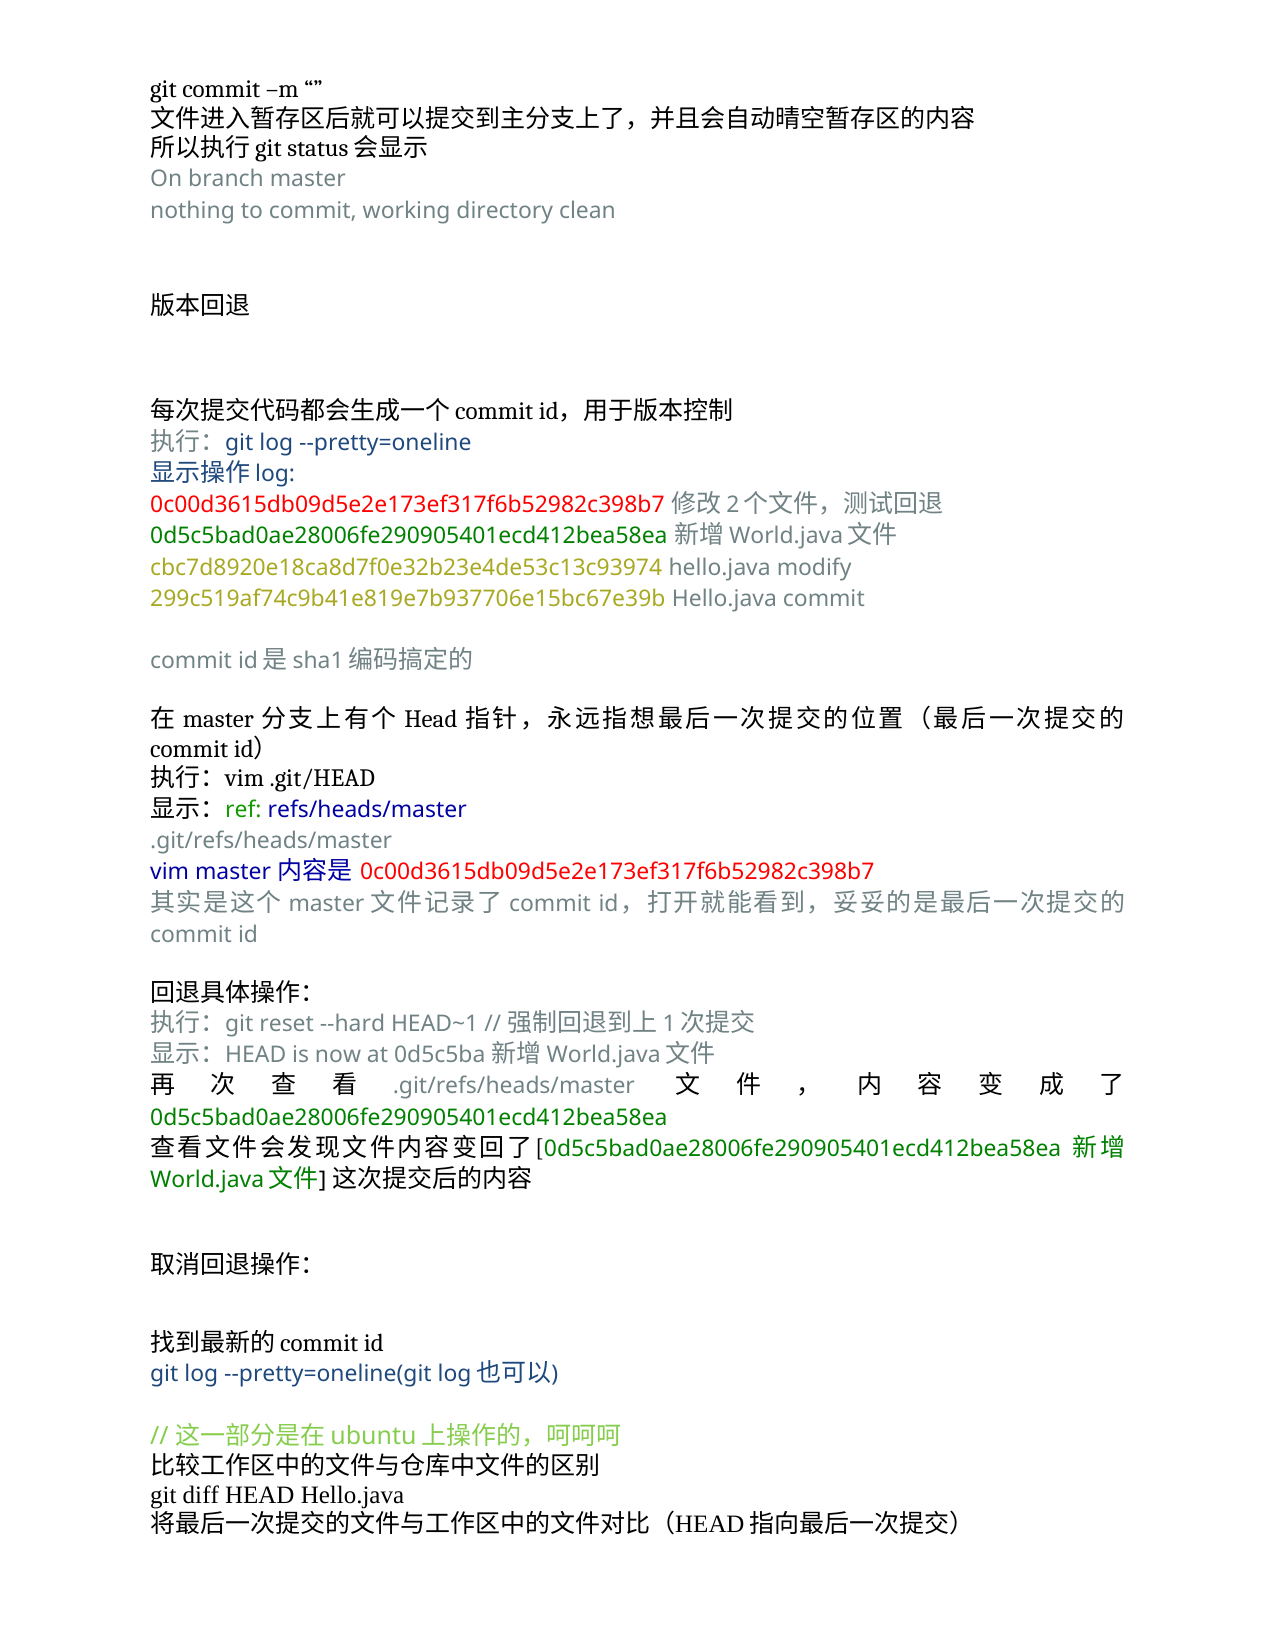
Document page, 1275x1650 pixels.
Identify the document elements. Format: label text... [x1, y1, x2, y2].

text commit id是sha1编码搞定的 [150, 644, 1125, 676]
text 0c00d3615db09d5e2e173ef317f6b52982c398b7 修改2个文件，测试回退 [150, 488, 1125, 519]
text 回退具体操作： [150, 978, 1125, 1007]
text git diff HEAD Hello.java [150, 1481, 1125, 1509]
text 其实是这个master文件记录了commit id，打开就能看到，妥妥的是最后一次提交的commit id [150, 887, 1125, 949]
text 将最后一次提交的文件与工作区中的文件对比（HEAD指向最后一次提交） [150, 1509, 1125, 1538]
text 文件进入暂存区后就可以提交到主分支上了，并且会自动晴空暂存区的内容 [150, 104, 1125, 133]
text 在master分支上有个Head指针，永远指想最后一次提交的位置（最后一次提交的commit id） [150, 704, 1125, 763]
text 取消回退操作： [150, 1250, 1125, 1279]
text cbc7d8920e18ca8d7f0e32b23e4de53c13c93974 hello.java modify [150, 551, 1125, 582]
text git commit –m “” [150, 75, 1125, 104]
text nothing to commit, working directory clean [150, 194, 1125, 225]
text vim master 内容是 0c00d3615db09d5e2e173ef317f6b52982c398b7 [150, 855, 1125, 887]
text // 这一部分是在ubuntu上操作的，呵呵呵 [150, 1417, 1125, 1451]
text 显示：HEAD is now at 0d5c5ba 新增World.java文件 [150, 1038, 1125, 1069]
text 执行：git reset --hard HEAD~1 // 强制回退到上1次提交 [150, 1007, 1125, 1038]
text 显示操作log: [150, 457, 1125, 488]
text 版本回退 [150, 292, 1125, 321]
text 299c519af74c9b41e819e7b937706e15bc67e39b Hello.java commit [150, 582, 1125, 613]
text 每次提交代码都会生成一个commit id，用于版本控制 [150, 396, 1125, 426]
text 所以执行git status会显示 [150, 133, 1125, 162]
text On branch master [150, 162, 1125, 194]
text .git/refs/heads/master [150, 824, 1125, 855]
text 再次查看.git/refs/heads/master文件，内容变成了0d5c5bad0ae28006fe290905401ecd412bea58ea [150, 1069, 1125, 1132]
text git log --pretty=oneline(git log也可以) [150, 1357, 1125, 1388]
text 查看文件会发现文件内容变回了[0d5c5bad0ae28006fe290905401ecd412bea58ea 新增World.java文件] 这次提交后的内容 [150, 1132, 1125, 1194]
text 找到最新的commit id [150, 1328, 1125, 1357]
text 执行：git log --pretty=oneline [150, 426, 1125, 457]
text 显示：ref: refs/heads/master [150, 793, 1125, 824]
text 比较工作区中的文件与仓库中文件的区别 [150, 1451, 1125, 1481]
text 0d5c5bad0ae28006fe290905401ecd412bea58ea 新增World.java文件 [150, 519, 1125, 551]
text 执行：vim .git/HEAD [150, 763, 1125, 793]
